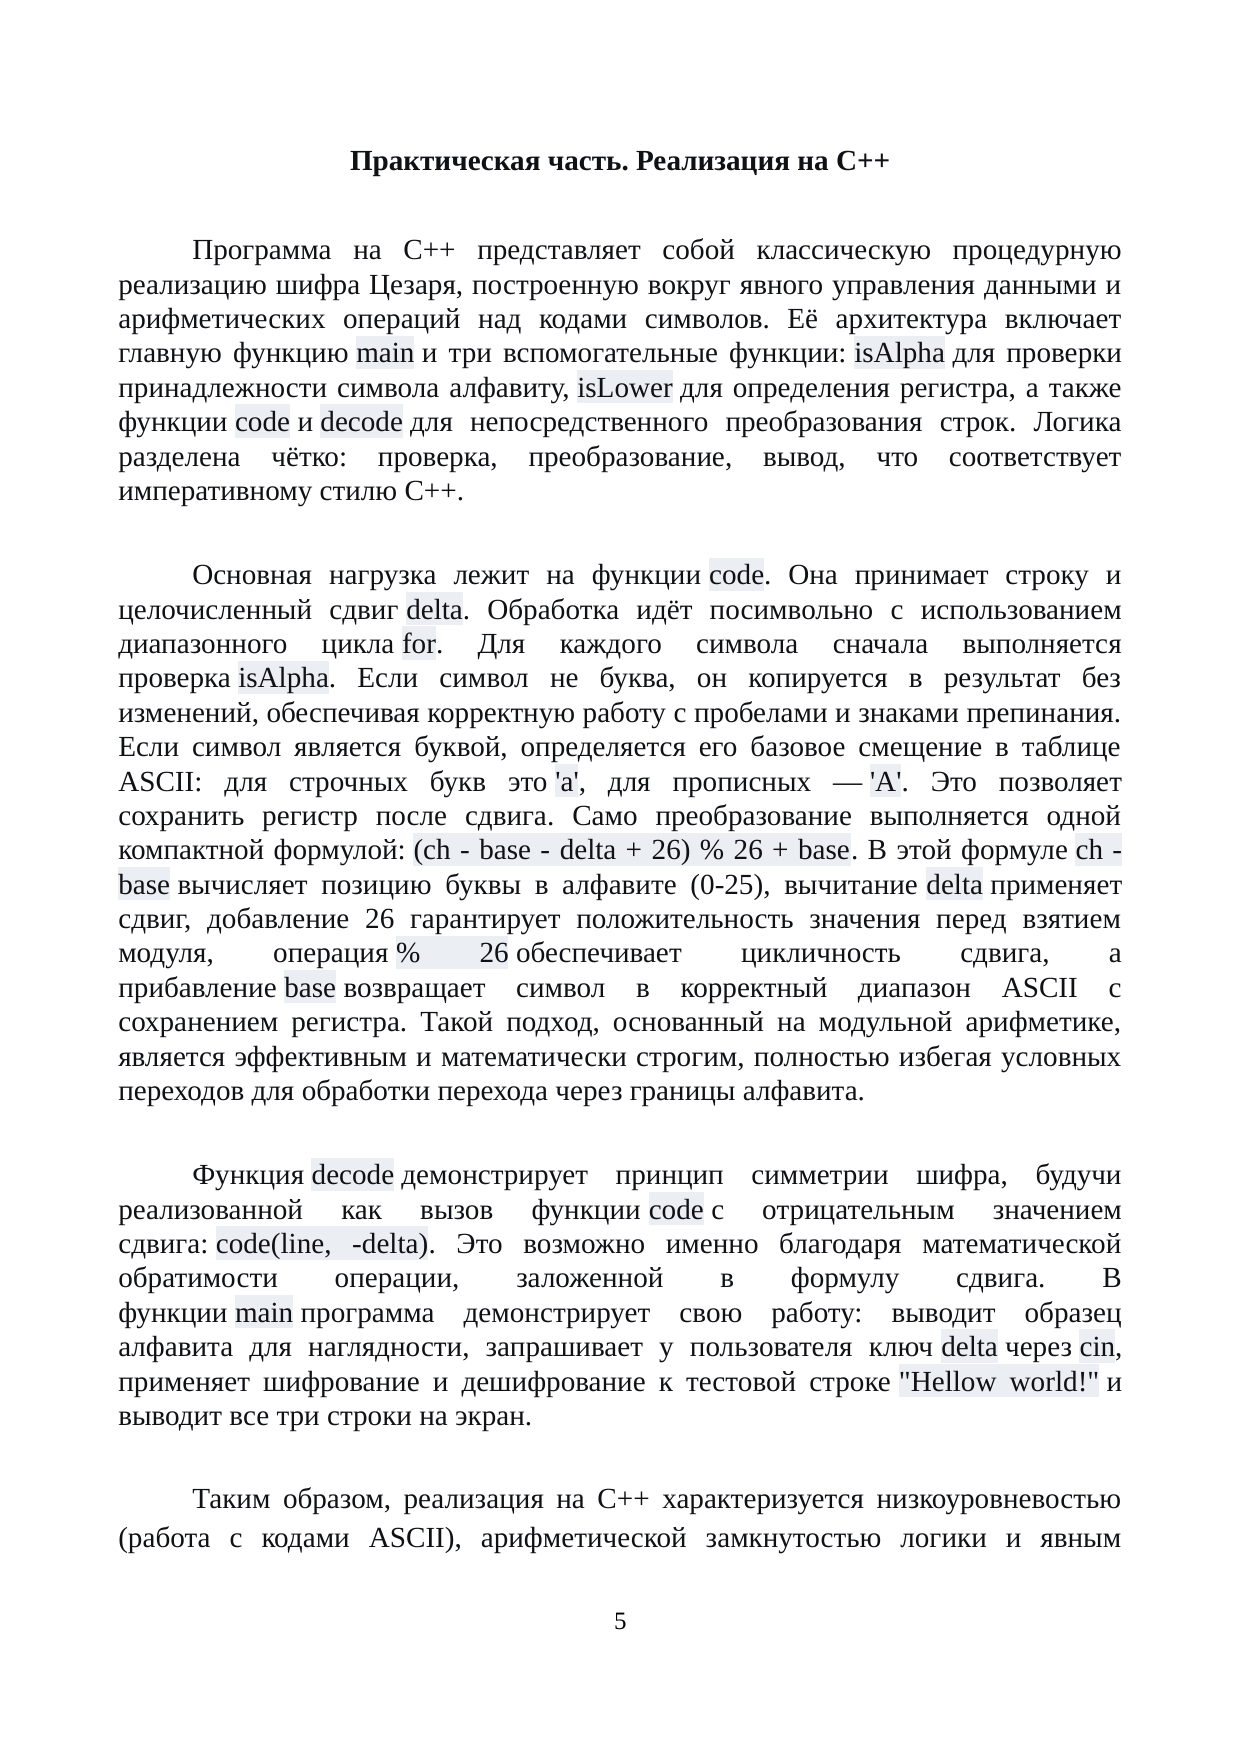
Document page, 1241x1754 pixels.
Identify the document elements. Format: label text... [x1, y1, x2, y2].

text Таким образом, реализация на C++ характеризуется низкоуровневостью (работа с кодами ASCII), арифметической замкнутостью логики и явным [118, 1482, 1122, 1554]
text Программа на C++ представляет собой классическую процедурную реализацию шифра Цезаря, построенную вокруг явного управления данными и арифметических операций над кодами символов. Её архитектура включает главную функцию main и три вспомогательные функции: isAlpha для проверки принадлежности символа алфавиту, isLower для определения регистра, а также функции code и decode для непосредственного преобразования строк. Логика разделена чётко: проверка, преобразование, вывод, что соответствует императивному стилю C++. [118, 232, 1122, 507]
text Функция decode демонстрирует принцип симметрии шифра, будучи реализованной как вызов функции code с отрицательным значением сдвига: code(line, -delta). Это возможно именно благодаря математической обратимости операции, заложенной в формулу сдвига. В функции main программа демонстрирует свою работу: выводит образец алфавита для наглядности, запрашивает у пользователя ключ delta через cin, применяет шифрование и дешифрование к тестовой строке "Hellow world!" и выводит все три строки на экран. [118, 1157, 1122, 1432]
text Основная нагрузка лежит на функции code. Она принимает строку и целочисленный сдвиг delta. Обработка идёт посимвольно с использованием диапазонного цикла for. Для каждого символа сначала выполняется проверка isAlpha. Если символ не буква, он копируется в результат без изменений, обеспечивая корректную работу с пробелами и знаками препинания. Если символ является буквой, определяется его базовое смещение в таблице ASCII: для строчных букв это 'a', для прописных — 'A'. Это позволяет сохранить регистр после сдвига. Само преобразование выполняется одной компактной формулой: (ch - base - delta + 26) % 26 + base. В этой формуле ch - base вычисляет позицию буквы в алфавите (0-25), вычитание delta применяет сдвиг, добавление 26 гарантирует положительность значения перед взятием модуля, операция % 26 обеспечивает цикличность сдвига, а прибавление base возвращает символ в корректный диапазон ASCII с сохранением регистра. Такой подход, основанный на модульной арифметике, является эффективным и математически строгим, полностью избегая условных переходов для обработки перехода через границы алфавита. [118, 557, 1122, 1107]
text Практическая часть. Реализация на C++ [118, 143, 1122, 177]
